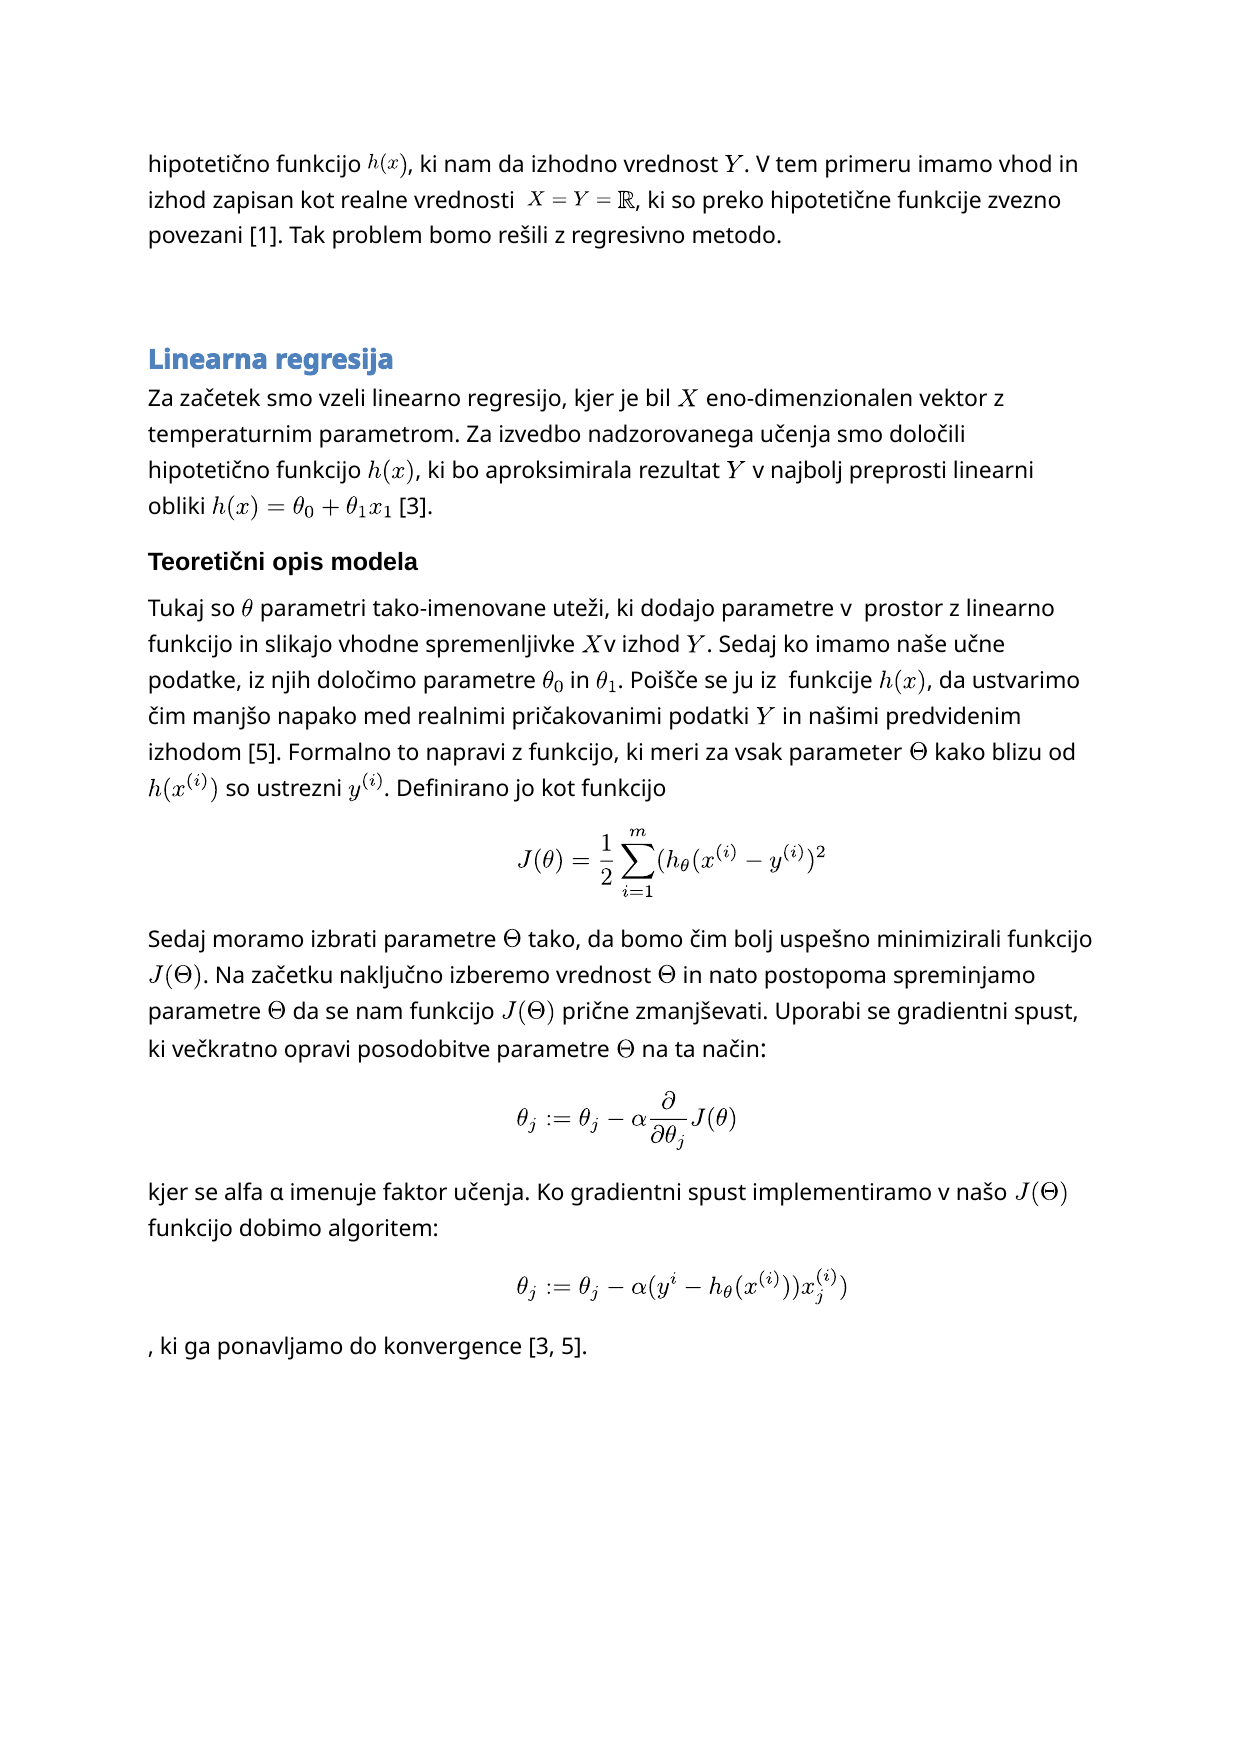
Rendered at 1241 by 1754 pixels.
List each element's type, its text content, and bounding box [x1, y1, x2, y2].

text kjer se alfa α imenuje faktor učenja. Ko gradientni spust implementiramo v našo funkcijo dobimo algoritem: [148, 1176, 1093, 1243]
subtitle Teoretični opis modela [148, 546, 1093, 575]
text hipotetično funkcijo , ki nam da izhodno vrednost . V tem primeru imamo vhod in izhod zapisan kot realne vrednosti , ki so preko hipotetične funkcije zvezno povezani [1]. Tak problem bomo rešili z regresivno metodo. [148, 148, 1093, 251]
subtitle Linearna regresija [148, 339, 1093, 376]
text Za začetek smo vzeli linearno regresijo, kjer je bil eno-dimenzionalen vektor z temperaturnim parametrom. Za izvedbo nadzorovanega učenja smo določili hipotetično funkcijo , ki bo aproksimirala rezultat v najbolj preprosti linearni obliki [3]. [148, 382, 1093, 521]
text Tukaj so parametri tako-imenovane uteži, ki dodajo parametre v prostor z linearno funkcijo in slikajo vhodne spremenljivke v izhod . Sedaj ko imamo naše učne podatke, iz njih določimo parametre in . Poišče se ju iz funkcije , da ustvarimo čim manjšo napako med realnimi pričakovanimi podatki in našimi predvidenim izhodom [5]. Formalno to napravi z funkcijo, ki meri za vsak parameter kako blizu od so ustrezni . Definirano jo kot funkcijo [148, 592, 1093, 803]
text , ki ga ponavljamo do konvergence [3, 5]. [148, 1330, 1093, 1362]
text Sedaj moramo izbrati parametre tako, da bomo čim bolj uspešno minimizirali funkcijo . Na začetku naključno izberemo vrednost in nato postopoma spreminjamo parametre da se nam funkcijo prične zmanjševati. Uporabi se gradientni spust, ki večkratno opravi posodobitve parametre na ta način: [148, 923, 1093, 1065]
